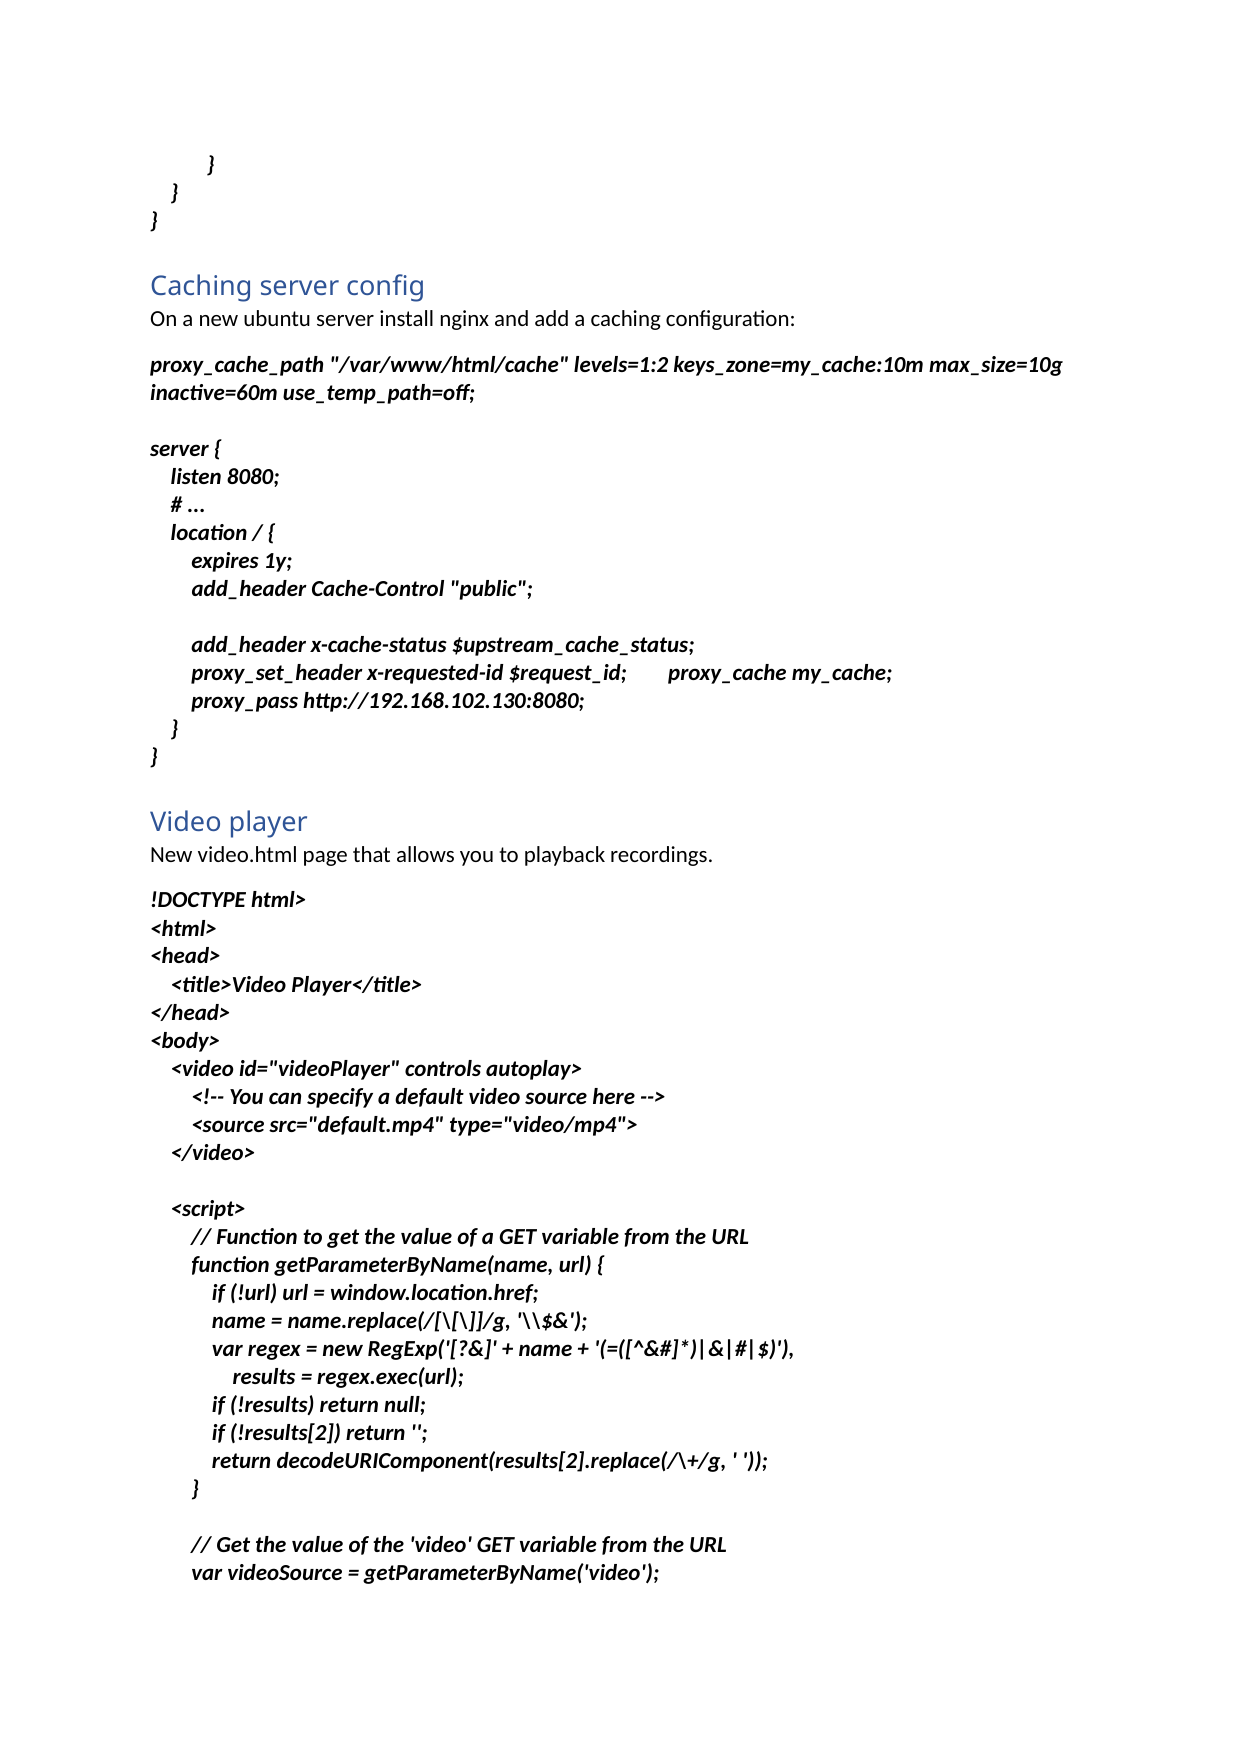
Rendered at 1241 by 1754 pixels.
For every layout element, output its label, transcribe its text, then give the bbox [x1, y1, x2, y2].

text } [150, 206, 1090, 234]
subtitle Caching server config [150, 266, 1090, 303]
text <source src="default.mp4" type="video/mp4"> [150, 1110, 1090, 1138]
text function getParameterByName(name, url) { [150, 1250, 1090, 1278]
text add_header x-cache-status $upstream_cache_status; [150, 630, 1090, 658]
text listen 8080; [150, 462, 1090, 490]
text <script> [150, 1194, 1090, 1222]
text <html> [150, 914, 1090, 942]
text <!-- You can specify a default video source here --> [150, 1082, 1090, 1110]
text } [150, 1474, 1090, 1502]
text # ... [150, 490, 1090, 518]
text add_header Cache-Control "public"; [150, 574, 1090, 602]
text </head> [150, 998, 1090, 1026]
text var videoSource = getParameterByName('video'); [150, 1558, 1090, 1586]
text } [150, 178, 1090, 206]
text // Get the value of the 'video' GET variable from the URL [150, 1530, 1090, 1558]
text if (!results) return null; [150, 1390, 1090, 1418]
subtitle Video player [150, 802, 1090, 839]
text <video id="videoPlayer" controls autoplay> [150, 1054, 1090, 1082]
text <head> [150, 942, 1090, 970]
text name = name.replace(/[\[\]]/g, '\\$&'); [150, 1306, 1090, 1334]
text proxy_cache_path "/var/www/html/cache" levels=1:2 keys_zone=my_cache:10m max_size=10g inactive=60m use_temp_path=off; [150, 350, 1090, 406]
text </video> [150, 1138, 1090, 1166]
text if (!results[2]) return ''; [150, 1418, 1090, 1446]
text On a new ubuntu server install nginx and add a caching configuration: [150, 304, 1090, 332]
text } [150, 742, 1090, 770]
text <title>Video Player</title> [150, 970, 1090, 998]
text } [150, 150, 1090, 178]
text if (!url) url = window.location.href; [150, 1278, 1090, 1306]
text expires 1y; [150, 546, 1090, 574]
text results = regex.exec(url); [150, 1362, 1090, 1390]
text return decodeURIComponent(results[2].replace(/\+/g, ' ')); [150, 1446, 1090, 1474]
text <body> [150, 1026, 1090, 1054]
text server { [150, 434, 1090, 462]
text New video.html page that allows you to playback recordings. [150, 840, 1090, 868]
text proxy_set_header x-requested-id $request_id; proxy_cache my_cache; [150, 658, 1090, 686]
text var regex = new RegExp('[?&]' + name + '(=([^&#]*)|&|#|$)'), [150, 1334, 1090, 1362]
text // Function to get the value of a GET variable from the URL [150, 1222, 1090, 1250]
text location / { [150, 518, 1090, 546]
text proxy_pass http://192.168.102.130:8080; [150, 686, 1090, 714]
text !DOCTYPE html> [150, 886, 1090, 914]
text } [150, 714, 1090, 742]
